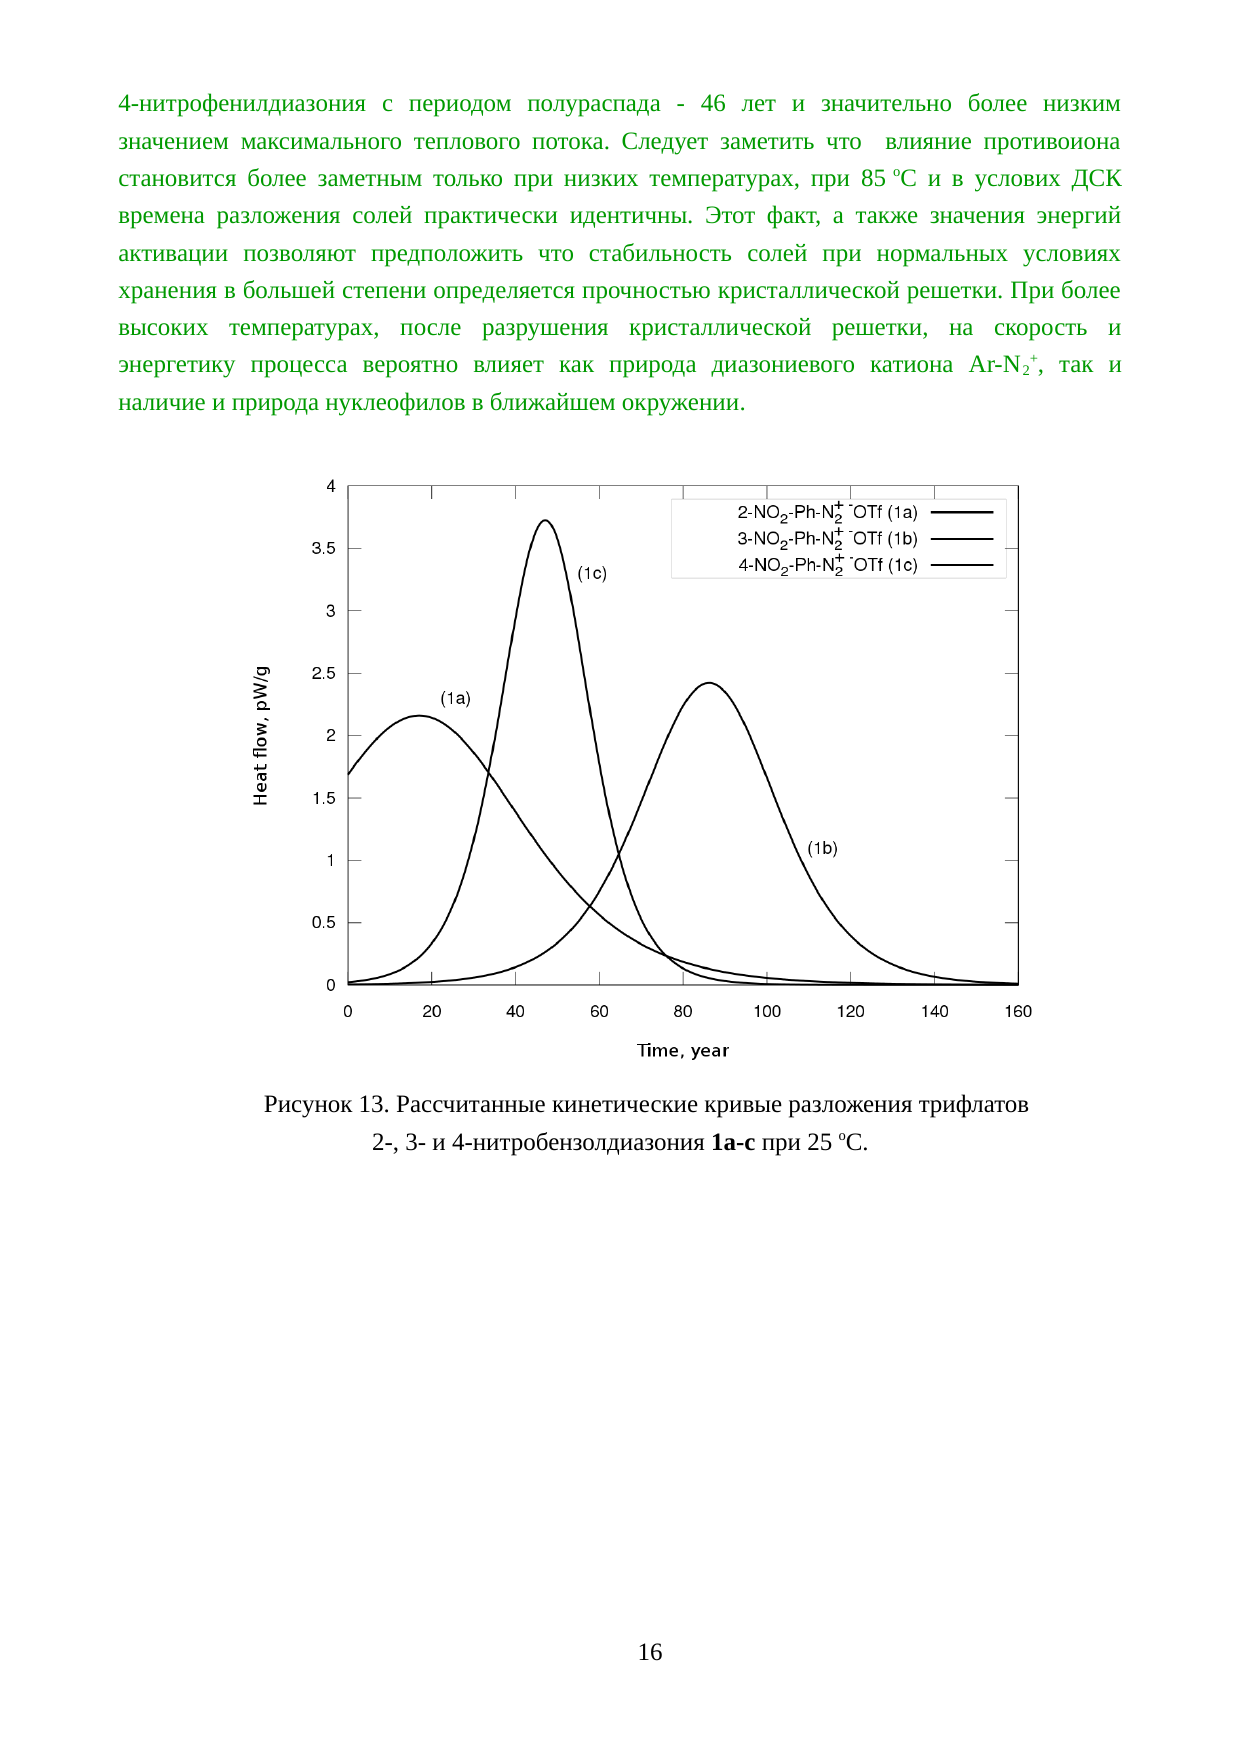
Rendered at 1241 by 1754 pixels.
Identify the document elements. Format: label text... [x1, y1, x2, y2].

text 2-, 3- и 4-нитробензолдиазония 1a-c при 25 оС. [118, 1127, 1122, 1155]
picture [241, 461, 1055, 1069]
text 4-нитрофенилдиазония с периодом полураспада - 46 лет и значительно более низким значением максимального теплового потока. Следует заметить что влияние противоиона становится более заметным только при низких температурах, при 85 оС и в услових ДСК времена разложения солей практически идентичны. Этот факт, а также значения энергий активации позволяют предположить что стабильность солей при нормальных условиях хранения в большей степени определяется прочностью кристаллической решетки. При более высоких температурах, после разрушения кристаллической решетки, на скорость и энергетику процесса вероятно влияет как природа диазониевого катиона Ar-N2+, так и наличие и природа нуклеофилов в ближайшем окружении. [118, 88, 1122, 416]
text Рисунок 13. Рассчитанные кинетические кривые разложения трифлатов [118, 1089, 1122, 1118]
